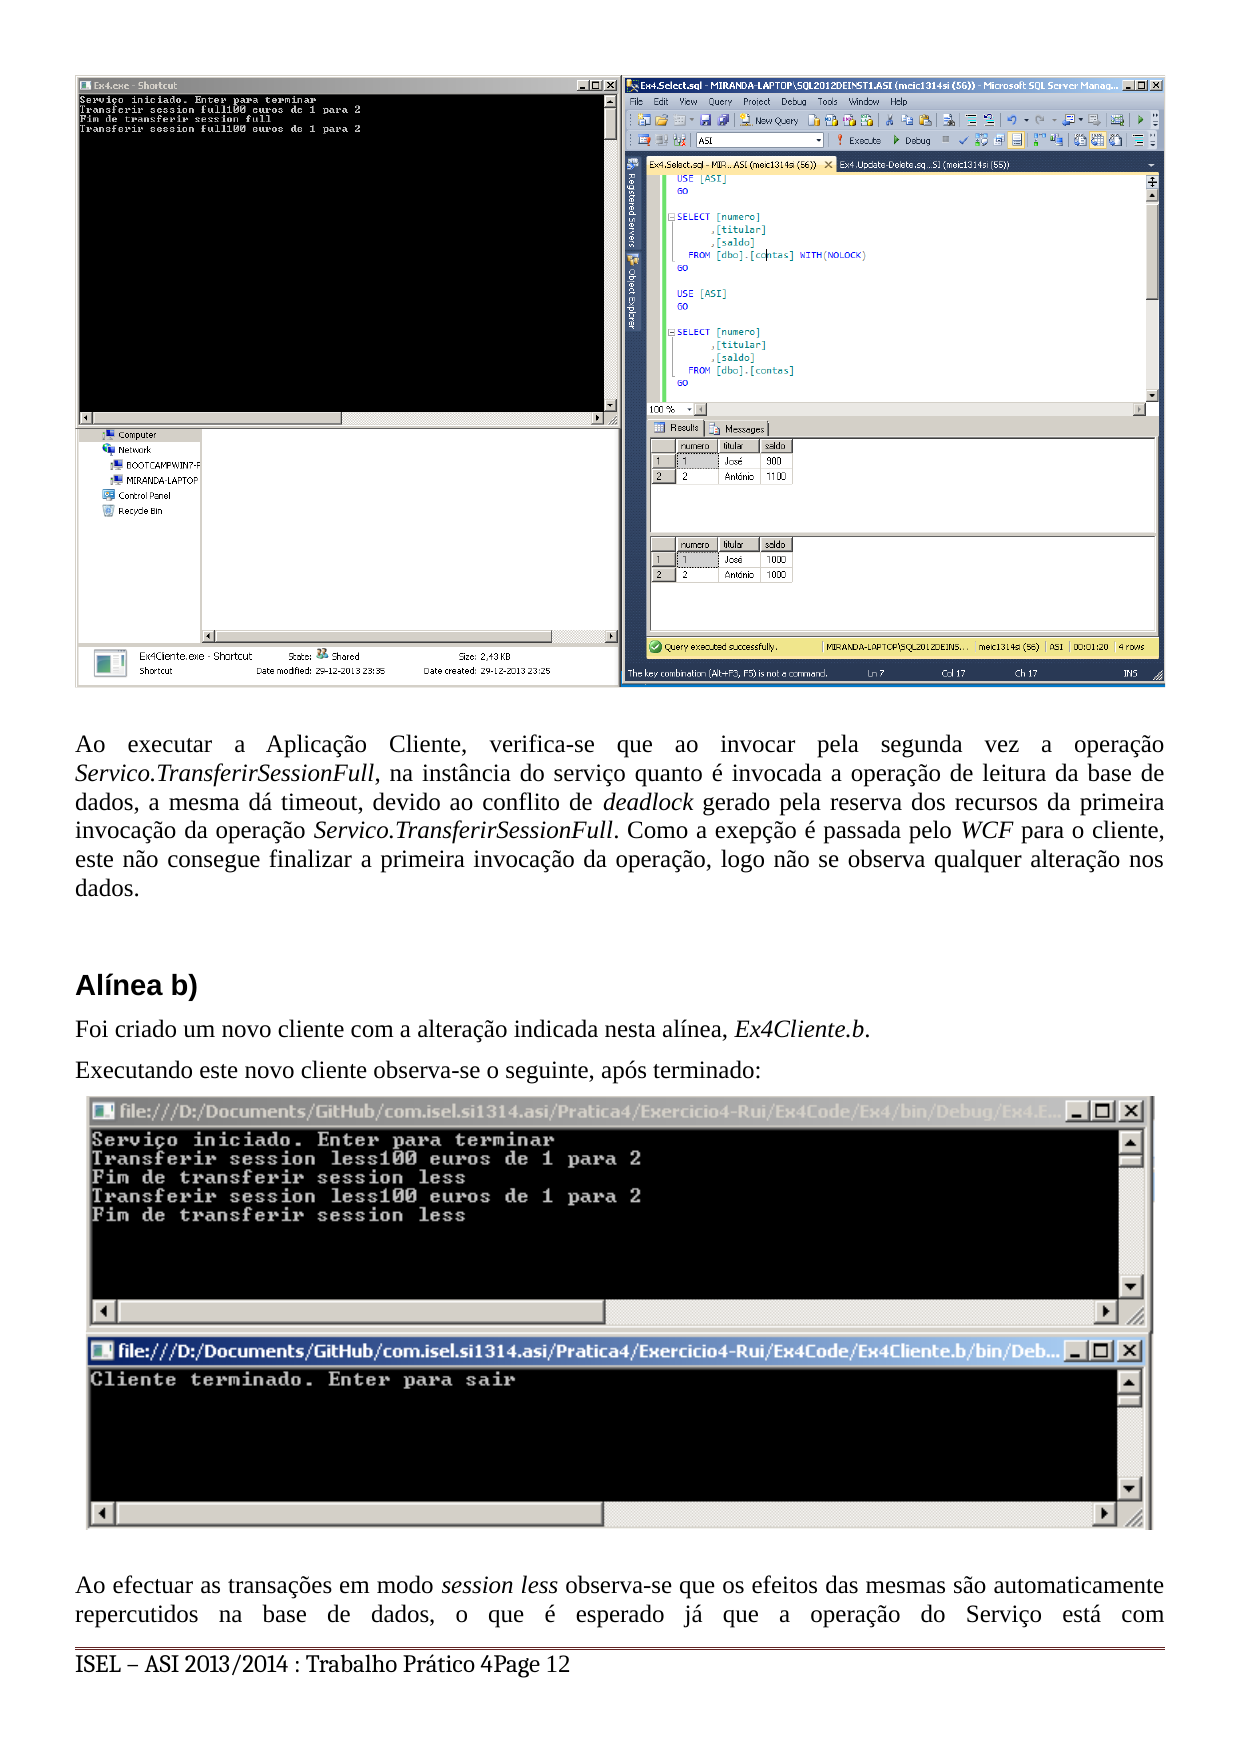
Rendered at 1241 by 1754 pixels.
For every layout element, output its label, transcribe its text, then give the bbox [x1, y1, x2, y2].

text Executando este novo cliente observa-se o seguinte, após terminado: [75, 1055, 1165, 1084]
subtitle Alínea b) [75, 968, 1165, 1001]
picture [85, 1096, 1155, 1530]
picture [75, 75, 1166, 688]
text Foi criado um novo cliente com a alteração indicada nesta alínea, Ex4Cliente.b. [75, 1014, 1165, 1043]
text Ao efectuar as transações em modo session less observa-se que os efeitos das mesmas são automaticamente repercutidos na base de dados, o que é esperado já que a operação do Serviço está com [75, 1570, 1165, 1628]
text Ao executar a Aplicação Cliente, verifica-se que ao invocar pela segunda vez a operação Servico.TransferirSessionFull, na instância do serviço quanto é invocada a operação de leitura da base de dados, a mesma dá timeout, devido ao conflito de deadlock gerado pela reserva dos recursos da primeira invocação da operação Servico.TransferirSessionFull. Como a exepção é passada pelo WCF para o cliente, este não consegue finalizar a primeira invocação da operação, logo não se observa qualquer alteração nos dados. [75, 729, 1165, 902]
